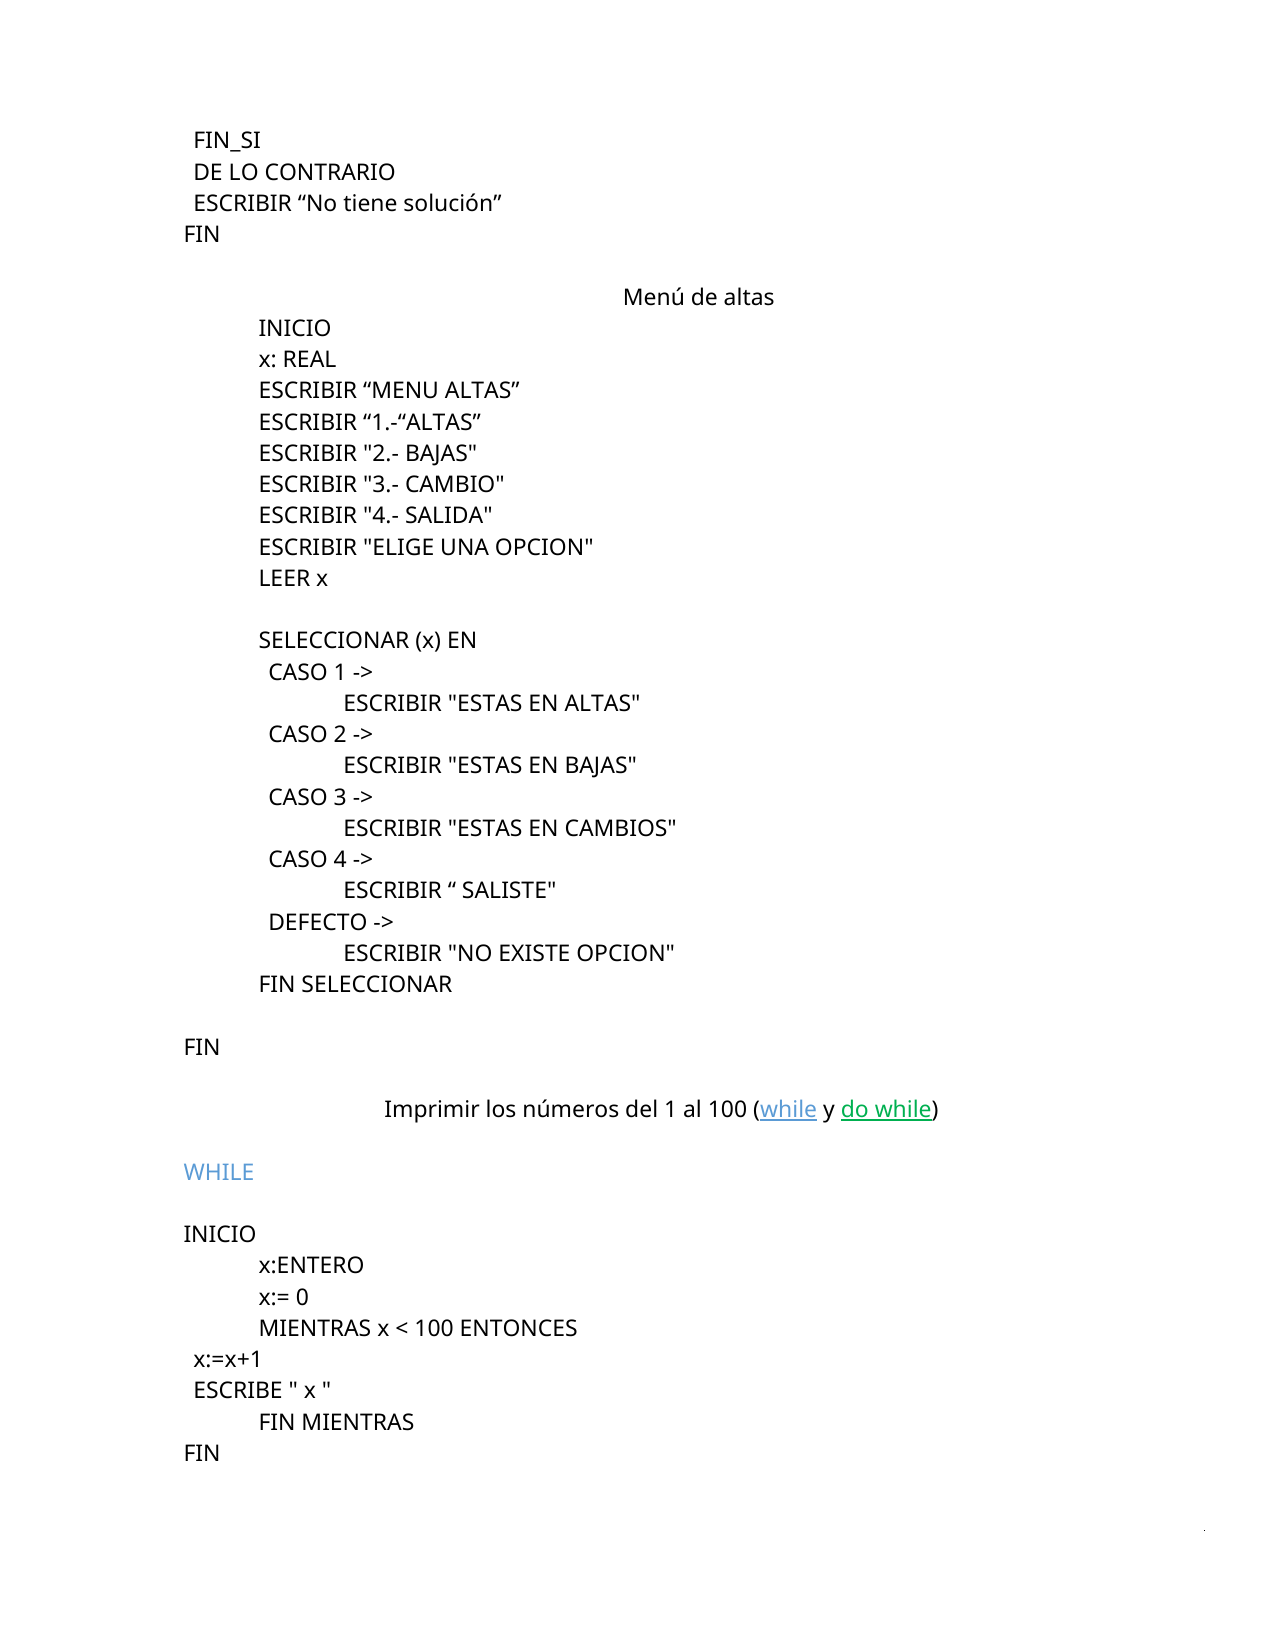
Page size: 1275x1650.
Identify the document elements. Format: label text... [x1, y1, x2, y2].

text WHILE [119, 1155, 1204, 1187]
text ESCRIBIR “1.-“ALTAS” [119, 405, 1204, 436]
text FIN [119, 153, 1204, 249]
text CASO 4 -> [119, 842, 1204, 874]
text FIN SELECCIONAR [119, 967, 1204, 999]
text SELECCIONAR (x) EN [119, 624, 1204, 655]
text LEER x [119, 561, 1204, 593]
text ESCRIBIR “ SALISTE" [119, 874, 1204, 905]
text FIN MIENTRAS [119, 1405, 1204, 1436]
text FIN_SI [119, 60, 1204, 90]
text ESCRIBIR "ESTAS EN BAJAS" [119, 749, 1204, 780]
text DE LO CONTRARIO [119, 90, 1204, 122]
text x:=x+1 [119, 1342, 1204, 1374]
text ESCRIBIR "2.- BAJAS" [119, 436, 1204, 467]
text ESCRIBIR "ELIGE UNA OPCION" [119, 530, 1204, 561]
text INICIO [119, 1217, 1204, 1249]
text ESCRIBIR “No tiene solución” [119, 122, 1204, 153]
text ESCRIBIR "3.- CAMBIO" [119, 467, 1204, 499]
text Imprimir los números del 1 al 100 (while y do while) [119, 1092, 1204, 1124]
text ESCRIBIR “MENU ALTAS” [119, 374, 1204, 405]
text ESCRIBIR "ESTAS EN CAMBIOS" [119, 811, 1204, 842]
text FIN [119, 1436, 1204, 1468]
text Menú de altas [119, 280, 1204, 311]
text INICIO [119, 311, 1204, 342]
text x:= 0 [119, 1280, 1204, 1311]
text CASO 2 -> [119, 717, 1204, 749]
text ESCRIBE " x " [119, 1374, 1204, 1405]
text x: REAL [119, 342, 1204, 374]
text CASO 3 -> [119, 780, 1204, 811]
text MIENTRAS x < 100 ENTONCES [119, 1311, 1204, 1342]
text DEFECTO -> [119, 905, 1204, 936]
text ESCRIBIR "4.- SALIDA" [119, 499, 1204, 530]
text ESCRIBIR "ESTAS EN ALTAS" [119, 686, 1204, 717]
text CASO 1 -> [119, 655, 1204, 686]
text FIN [119, 1030, 1204, 1062]
text x:ENTERO [119, 1249, 1204, 1280]
text ESCRIBIR "NO EXISTE OPCION" [119, 936, 1204, 967]
